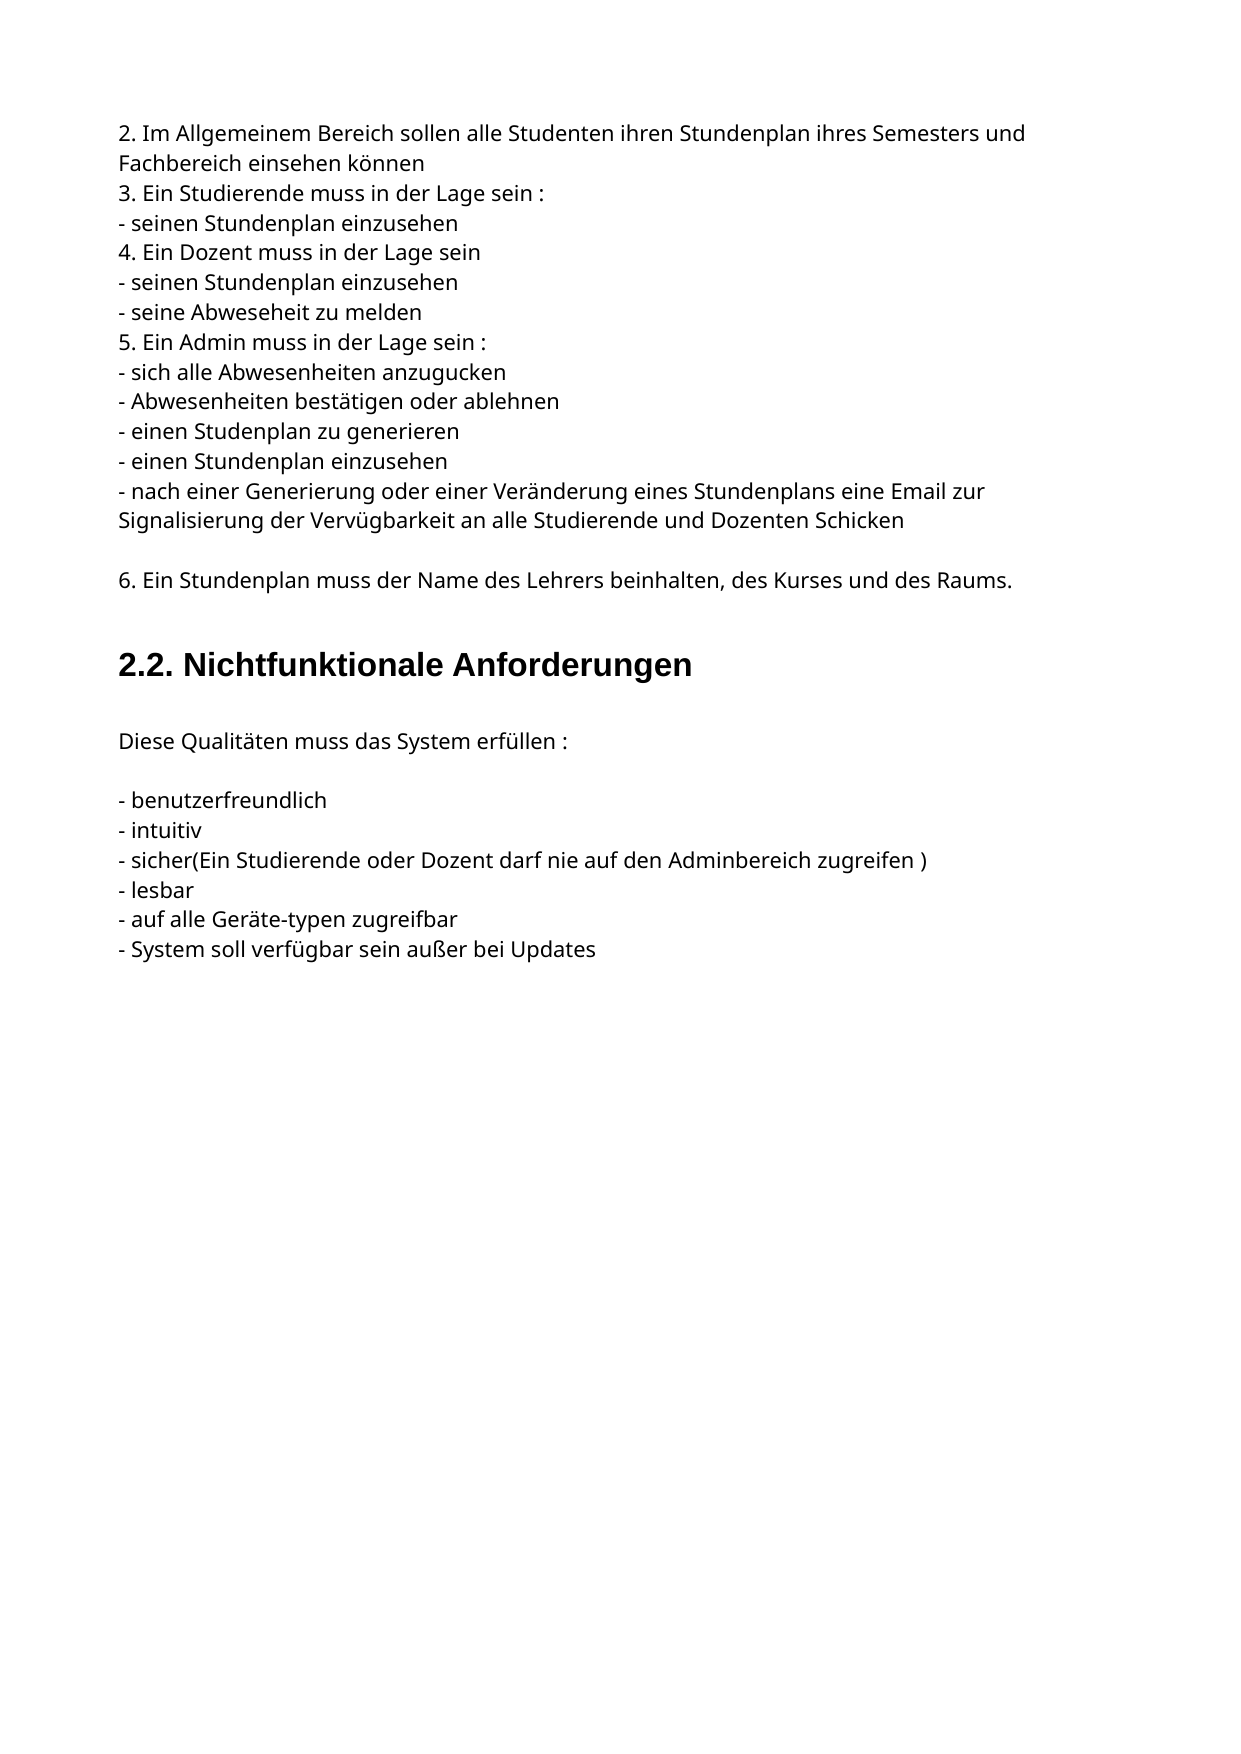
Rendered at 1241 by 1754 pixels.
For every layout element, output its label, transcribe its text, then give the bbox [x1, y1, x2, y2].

text - seinen Stundenplan einzusehen [118, 267, 1122, 297]
text 4. Ein Dozent muss in der Lage sein [118, 237, 1122, 267]
subtitle 2.2. Nichtfunktionale Anforderungen [118, 645, 1122, 684]
text - auf alle Geräte-typen zugreifbar [118, 904, 1122, 934]
text - einen Stundenplan einzusehen [118, 446, 1122, 476]
text - lesbar [118, 875, 1122, 904]
text - sicher(Ein Studierende oder Dozent darf nie auf den Adminbereich zugreifen ) [118, 845, 1122, 875]
text - einen Studenplan zu generieren [118, 416, 1122, 446]
text - intuitiv [118, 815, 1122, 845]
text 5. Ein Admin muss in der Lage sein : [118, 327, 1122, 356]
text - nach einer Generierung oder einer Veränderung eines Stundenplans eine Email zur Signalisierung der Vervügbarkeit an alle Studierende und Dozenten Schicken [118, 476, 1122, 535]
text - Abwesenheiten bestätigen oder ablehnen [118, 386, 1122, 416]
text - seine Abweseheit zu melden [118, 297, 1122, 327]
text - seinen Stundenplan einzusehen [118, 207, 1122, 237]
text 3. Ein Studierende muss in der Lage sein : [118, 178, 1122, 207]
text Diese Qualitäten muss das System erfüllen : [118, 726, 1122, 756]
text 6. Ein Stundenplan muss der Name des Lehrers beinhalten, des Kurses und des Raums. [118, 565, 1122, 595]
text 2. Im Allgemeinem Bereich sollen alle Studenten ihren Stundenplan ihres Semesters und Fachbereich einsehen können [118, 118, 1122, 178]
text - sich alle Abwesenheiten anzugucken [118, 356, 1122, 386]
text - benutzerfreundlich [118, 785, 1122, 815]
text - System soll verfügbar sein außer bei Updates [118, 934, 1122, 964]
